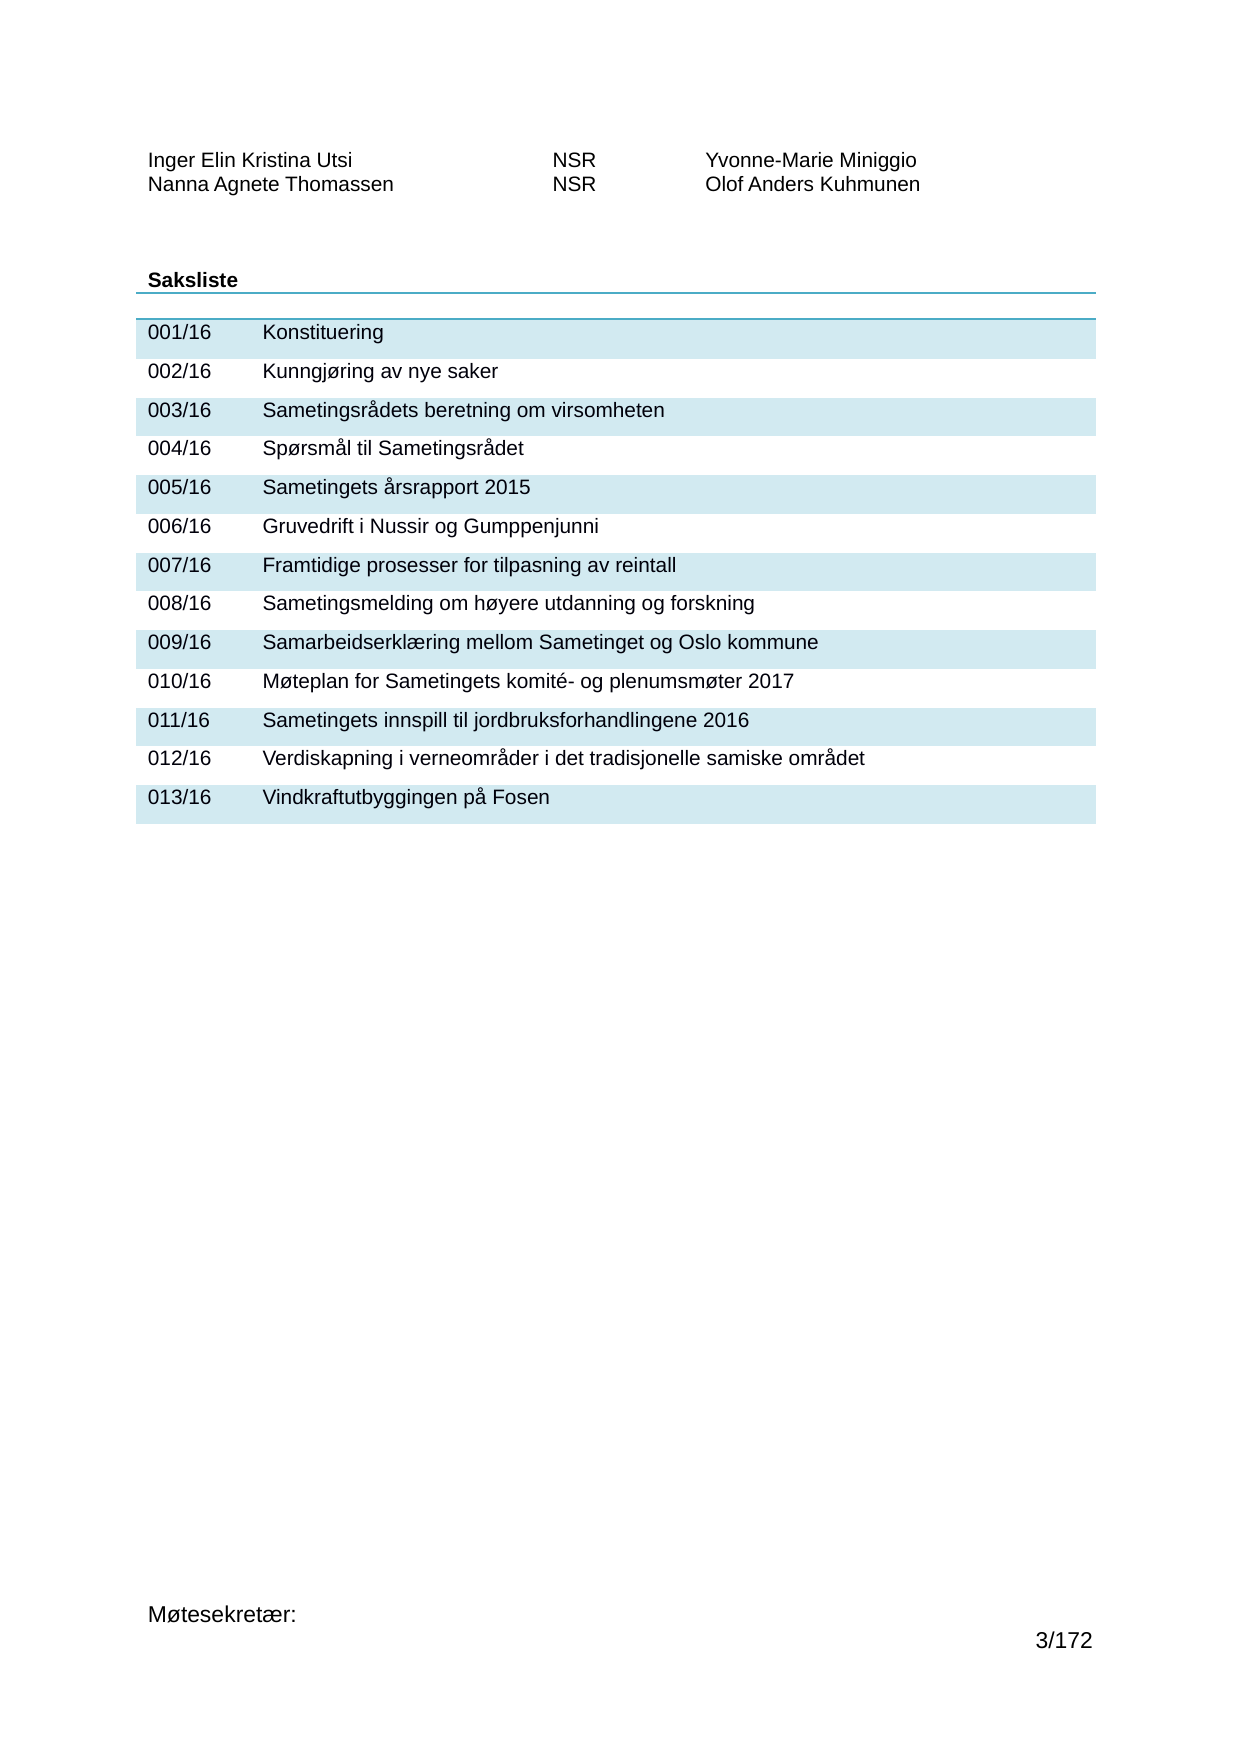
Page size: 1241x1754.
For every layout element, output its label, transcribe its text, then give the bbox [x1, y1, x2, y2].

table_cell Yvonne-Marie Miniggio [694, 148, 1004, 172]
table_cell Sametingets årsrapport 2015 [251, 475, 1096, 514]
table_cell 013/16 [136, 785, 251, 824]
table_cell Gruvedrift i Nussir og Gumppenjunni [251, 514, 1096, 552]
table_cell 008/16 [136, 591, 251, 630]
table_cell 004/16 [136, 436, 251, 475]
table_cell Nanna Agnete Thomassen [136, 172, 541, 196]
table_cell 011/16 [136, 708, 251, 746]
table_cell Møteplan for Sametingets komité- og plenumsmøter 2017 [251, 669, 1096, 707]
table_cell Olof Anders Kuhmunen [694, 172, 1004, 196]
table_header [251, 294, 1096, 318]
text Saksliste [148, 268, 1093, 292]
table_cell [1004, 148, 1093, 172]
table_cell Framtidige prosesser for tilpasning av reintall [251, 553, 1096, 591]
table_cell [1004, 172, 1093, 196]
table_cell 009/16 [136, 630, 251, 669]
table_cell NSR [541, 148, 694, 172]
table_cell NSR [541, 172, 694, 196]
table_cell Inger Elin Kristina Utsi [136, 148, 541, 172]
table_cell Spørsmål til Sametingsrådet [251, 436, 1096, 475]
table_cell 007/16 [136, 553, 251, 591]
table_cell 010/16 [136, 669, 251, 707]
table_cell 005/16 [136, 475, 251, 514]
table_cell Sametingets innspill til jordbruksforhandlingene 2016 [251, 708, 1096, 746]
table_cell 002/16 [136, 359, 251, 397]
table_header [136, 294, 251, 318]
table_cell Sametingsrådets beretning om virsomheten [251, 398, 1096, 436]
table_cell Vindkraftutbyggingen på Fosen [251, 785, 1096, 824]
table_cell Sametingsmelding om høyere utdanning og forskning [251, 591, 1096, 630]
table_cell 006/16 [136, 514, 251, 552]
table_cell Samarbeidserklæring mellom Sametinget og Oslo kommune [251, 630, 1096, 669]
table_cell Kunngjøring av nye saker [251, 359, 1096, 397]
table_cell 001/16 [136, 320, 251, 359]
table_cell 012/16 [136, 746, 251, 785]
table_cell Verdiskapning i verneområder i det tradisjonelle samiske området [251, 746, 1096, 785]
table_cell Konstituering [251, 320, 1096, 359]
table_cell 003/16 [136, 398, 251, 436]
